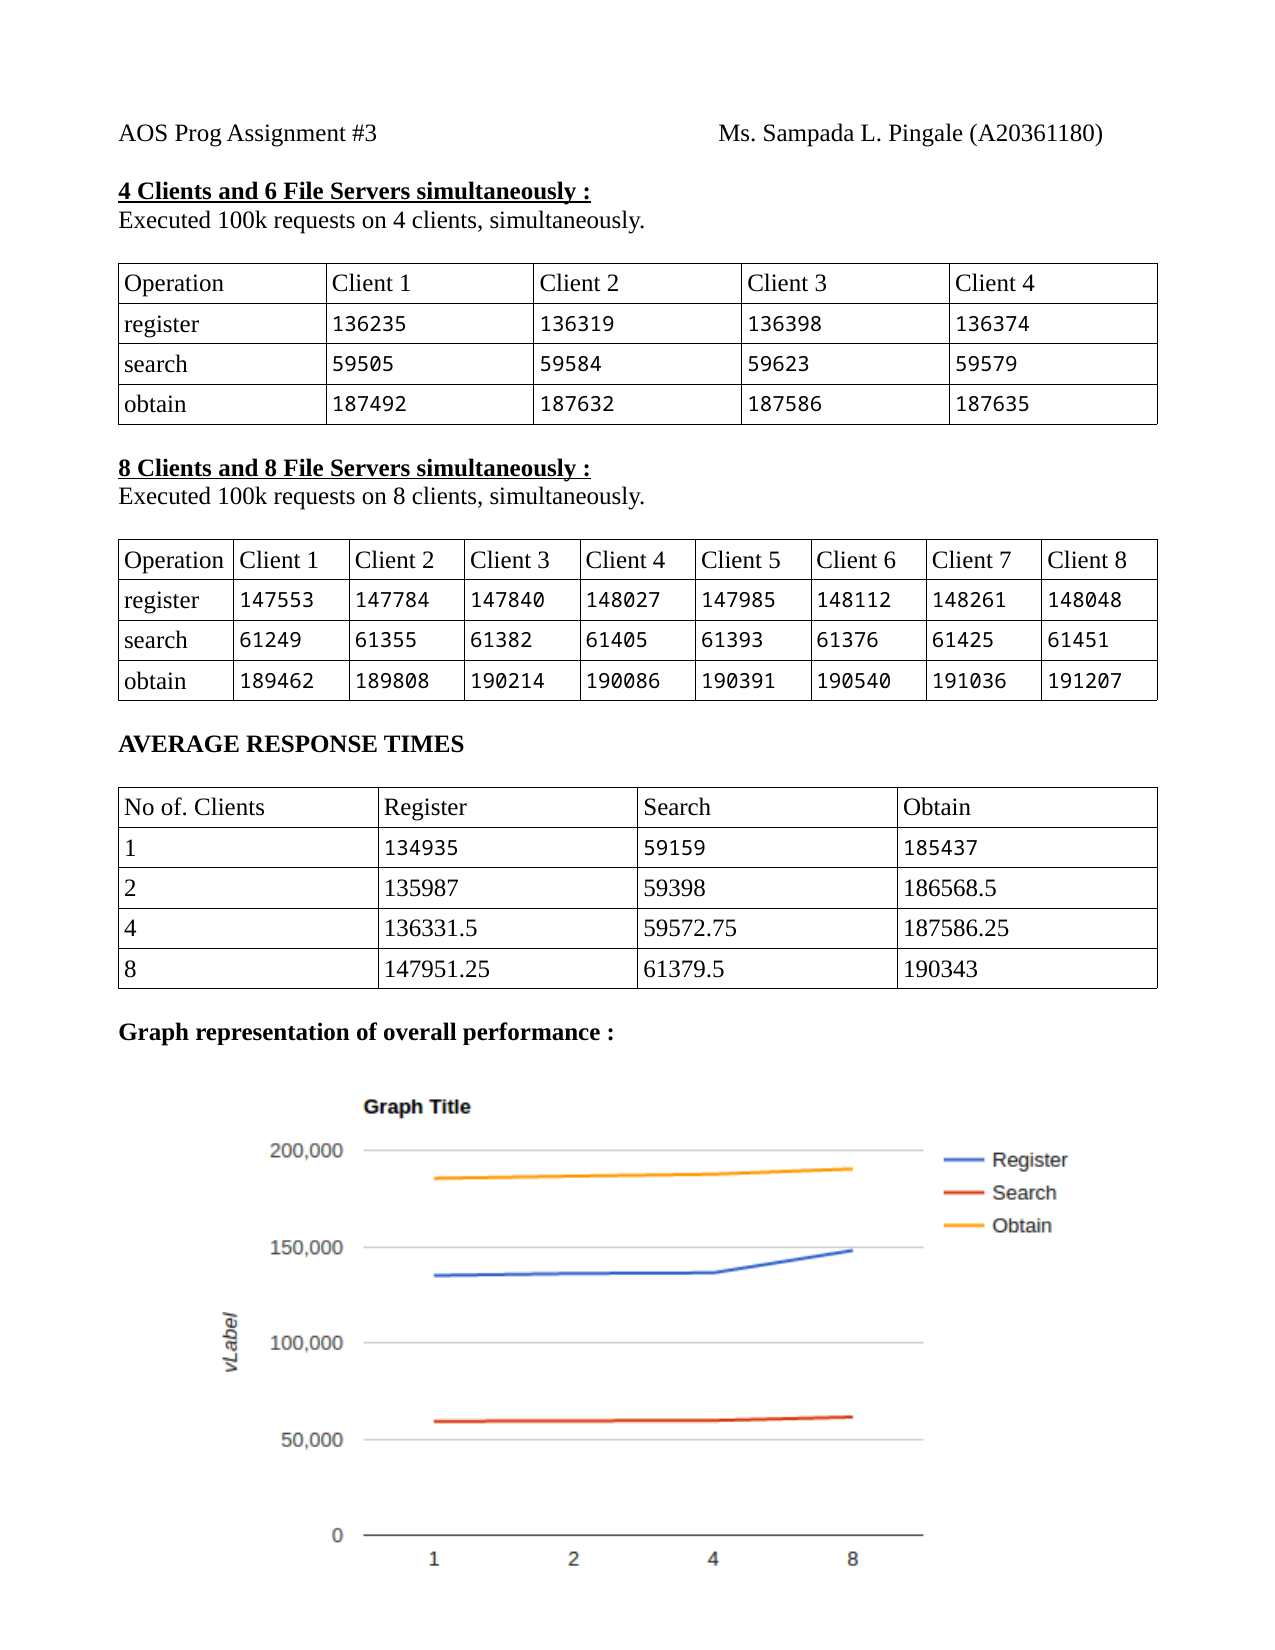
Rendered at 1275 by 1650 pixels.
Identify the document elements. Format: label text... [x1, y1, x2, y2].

table_header Operation [119, 264, 326, 303]
text AVERAGE RESPONSE TIMES [118, 729, 1157, 758]
table_header Client 6 [812, 540, 926, 579]
text Executed 100k requests on 4 clients, simultaneously. [118, 205, 1157, 234]
table_header No of. Clients [119, 788, 378, 827]
table_cell 136398 [742, 304, 949, 343]
table_cell 187632 [534, 385, 741, 424]
table_cell 61376 [812, 621, 926, 660]
table_cell 147784 [350, 580, 464, 619]
table_cell 186568.5 [898, 868, 1157, 907]
table_cell 61379.5 [638, 949, 897, 988]
table_cell 61451 [1042, 621, 1157, 660]
table_cell 147951.25 [379, 949, 637, 988]
text Executed 100k requests on 8 clients, simultaneously. [118, 481, 1157, 510]
table_header Client 4 [950, 264, 1157, 303]
table_cell 148027 [581, 580, 695, 619]
table_header Client 2 [350, 540, 464, 579]
table_cell 185437 [898, 828, 1157, 867]
table_cell 134935 [379, 828, 637, 867]
table_cell 136374 [950, 304, 1157, 343]
table_cell register [119, 304, 326, 343]
table_cell 61355 [350, 621, 464, 660]
table_cell 61405 [581, 621, 695, 660]
table_cell 4 [119, 909, 378, 948]
table_header Client 1 [327, 264, 533, 303]
table_cell 59584 [534, 344, 741, 383]
table_header Client 3 [465, 540, 580, 579]
text 4 Clients and 6 File Servers simultaneously : [118, 176, 1157, 205]
table_cell search [119, 344, 326, 383]
table_cell 61249 [234, 621, 349, 660]
table_cell 59572.75 [638, 909, 897, 948]
table_cell 148261 [927, 580, 1041, 619]
table_cell 190343 [898, 949, 1157, 988]
table_cell 187586.25 [898, 909, 1157, 948]
text 8 Clients and 8 File Servers simultaneously : [118, 453, 1157, 481]
table_header Client 3 [742, 264, 949, 303]
table_cell 8 [119, 949, 378, 988]
table_cell search [119, 621, 233, 660]
table_header Client 4 [581, 540, 695, 579]
table_cell 147553 [234, 580, 349, 619]
table_cell 136319 [534, 304, 741, 343]
table_cell obtain [119, 661, 233, 700]
table_header Client 5 [696, 540, 811, 579]
table_cell 189462 [234, 661, 349, 700]
picture [198, 1045, 1077, 1591]
table_cell 187586 [742, 385, 949, 424]
table_header Register [379, 788, 637, 827]
table_cell 136331.5 [379, 909, 637, 948]
table_header Obtain [898, 788, 1157, 827]
table_header Search [638, 788, 897, 827]
table_cell 135987 [379, 868, 637, 907]
table_cell 61393 [696, 621, 811, 660]
table_cell 147985 [696, 580, 811, 619]
table_header Client 2 [534, 264, 741, 303]
table_cell 1 [119, 828, 378, 867]
table_cell 190086 [581, 661, 695, 700]
table_header Client 1 [234, 540, 349, 579]
table_cell 191207 [1042, 661, 1157, 700]
table_cell 190540 [812, 661, 926, 700]
table_cell 59579 [950, 344, 1157, 383]
table_cell 190391 [696, 661, 811, 700]
table_cell 147840 [465, 580, 580, 619]
table_cell 59159 [638, 828, 897, 867]
table_header Client 7 [927, 540, 1041, 579]
table_cell 59398 [638, 868, 897, 907]
table_cell 59505 [327, 344, 533, 383]
table_cell 2 [119, 868, 378, 907]
table_cell 148048 [1042, 580, 1157, 619]
table_cell 187635 [950, 385, 1157, 424]
table_cell 187492 [327, 385, 533, 424]
text Graph representation of overall performance : [118, 1017, 1157, 1046]
table_header Operation [119, 540, 233, 579]
table_cell register [119, 580, 233, 619]
table_cell 148112 [812, 580, 926, 619]
table_cell 189808 [350, 661, 464, 700]
table_header Client 8 [1042, 540, 1157, 579]
table_cell 61425 [927, 621, 1041, 660]
table_cell 190214 [465, 661, 580, 700]
table_cell 191036 [927, 661, 1041, 700]
table_cell 61382 [465, 621, 580, 660]
table_cell 59623 [742, 344, 949, 383]
table_cell obtain [119, 385, 326, 424]
table_cell 136235 [327, 304, 533, 343]
